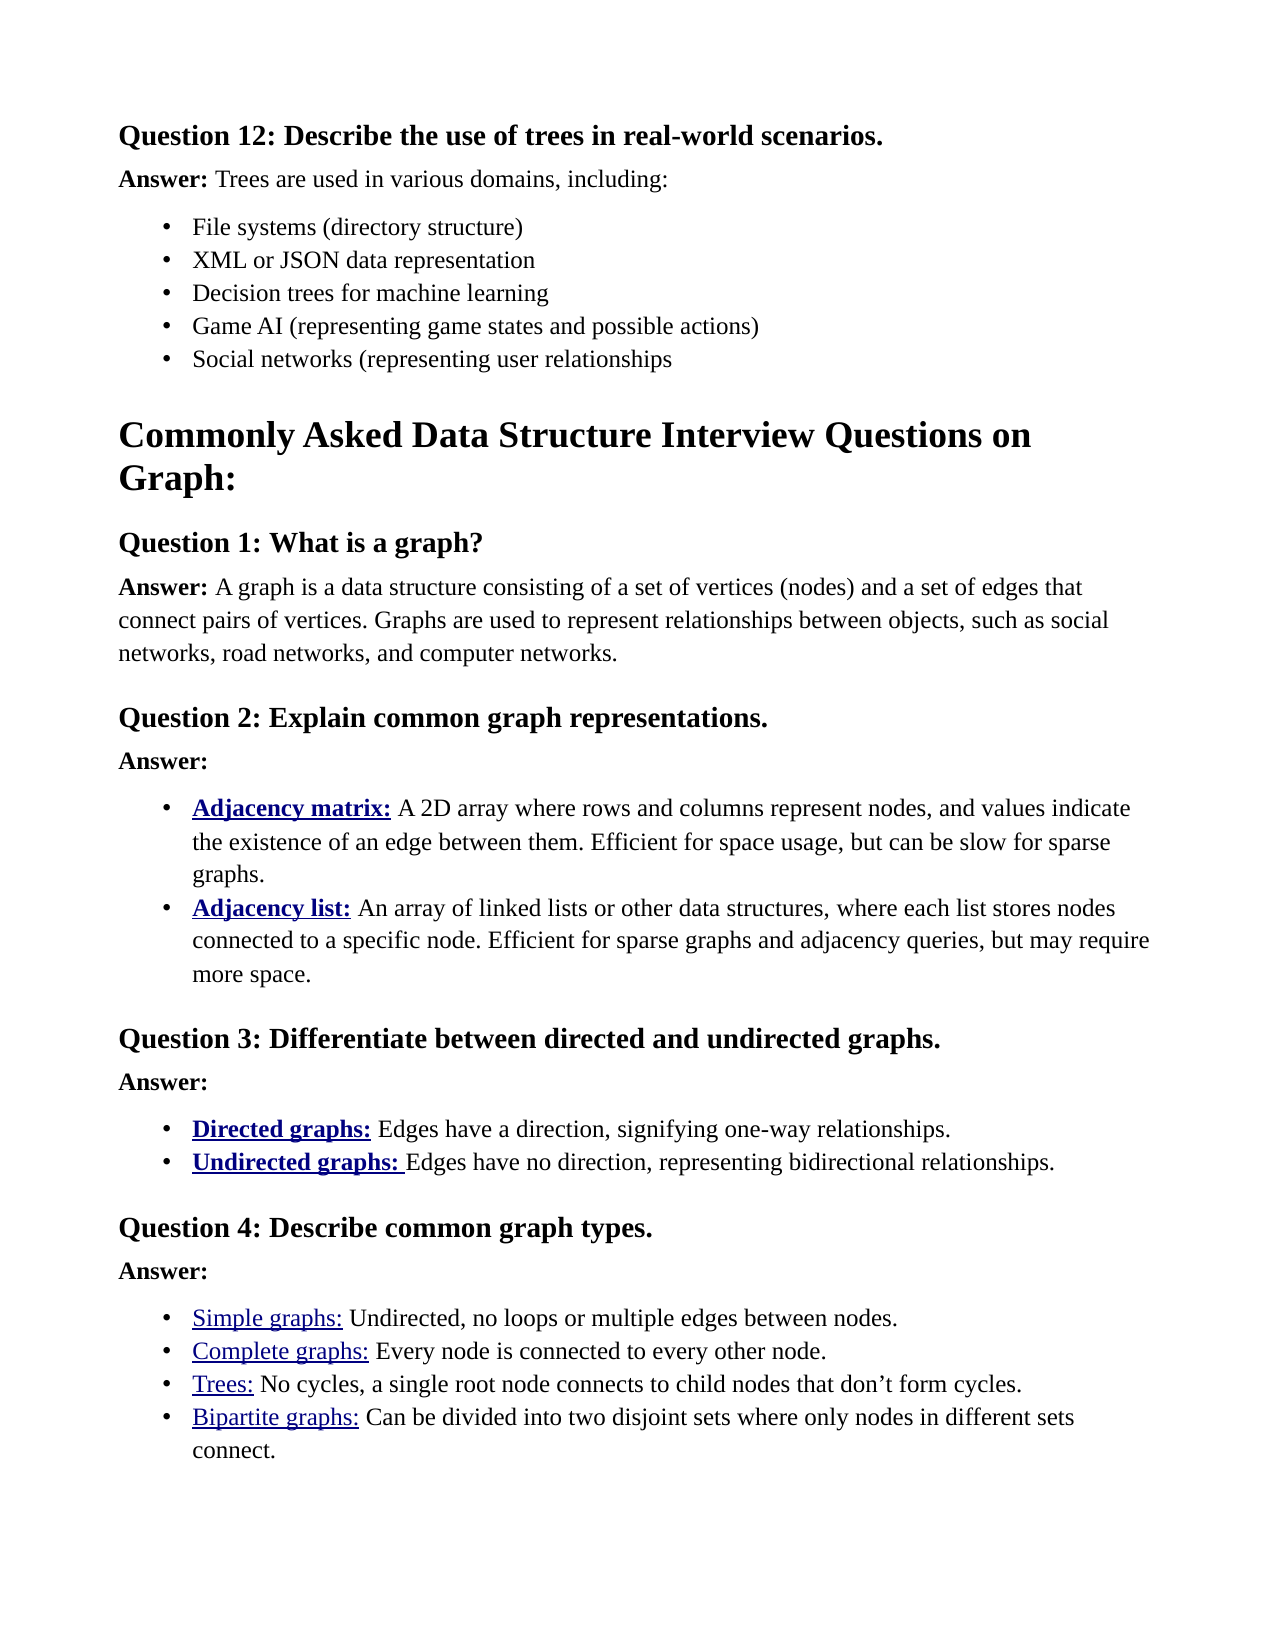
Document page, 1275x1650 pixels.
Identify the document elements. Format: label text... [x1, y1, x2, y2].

list Undirected graphs: Edges have no direction, representing bidirectional relationships. [162, 1147, 1157, 1176]
list Game AI (representing game states and possible actions) [162, 311, 1157, 339]
list Bipartite graphs: Can be divided into two disjoint sets where only nodes in different sets connect. [162, 1402, 1157, 1464]
text Answer: Trees are used in various domains, including: [118, 164, 1157, 193]
text Answer: [118, 746, 1157, 775]
text Answer: [118, 1067, 1157, 1096]
list XML or JSON data representation [162, 245, 1157, 273]
list Adjacency list: An array of linked lists or other data structures, where each list stores nodes connected to a specific node. Efficient for sparse graphs and adjacency queries, but may require more space. [162, 893, 1157, 987]
list File systems (directory structure) [162, 212, 1157, 241]
list Social networks (representing user relationships [162, 344, 1157, 373]
text Answer: [118, 1256, 1157, 1284]
subtitle Commonly Asked Data Structure Interview Questions on Graph: [118, 412, 1157, 498]
text Answer: A graph is a data structure consisting of a set of vertices (nodes) and a set of edges that connect pairs of vertices. Graphs are used to represent relationships between objects, such as social networks, road networks, and computer networks. [118, 572, 1157, 666]
subtitle Question 1: What is a graph? [118, 526, 1157, 559]
list Directed graphs: Edges have a direction, signifying one-way relationships. [162, 1114, 1157, 1143]
list Simple graphs: Undirected, no loops or multiple edges between nodes. [162, 1303, 1157, 1332]
subtitle Question 3: Differentiate between directed and undirected graphs. [118, 1021, 1157, 1054]
list Adjacency matrix: A 2D array where rows and columns represent nodes, and values indicate the existence of an edge between them. Efficient for space usage, but can be slow for sparse graphs. [162, 793, 1157, 888]
list Decision trees for machine learning [162, 278, 1157, 307]
subtitle Question 12: Describe the use of trees in real-world scenarios. [118, 118, 1157, 152]
subtitle Question 4: Describe common graph types. [118, 1210, 1157, 1243]
subtitle Question 2: Explain common graph representations. [118, 700, 1157, 733]
list Trees: No cycles, a single root node connects to child nodes that don’t form cycles. [162, 1369, 1157, 1398]
list Complete graphs: Every node is connected to every other node. [162, 1336, 1157, 1365]
